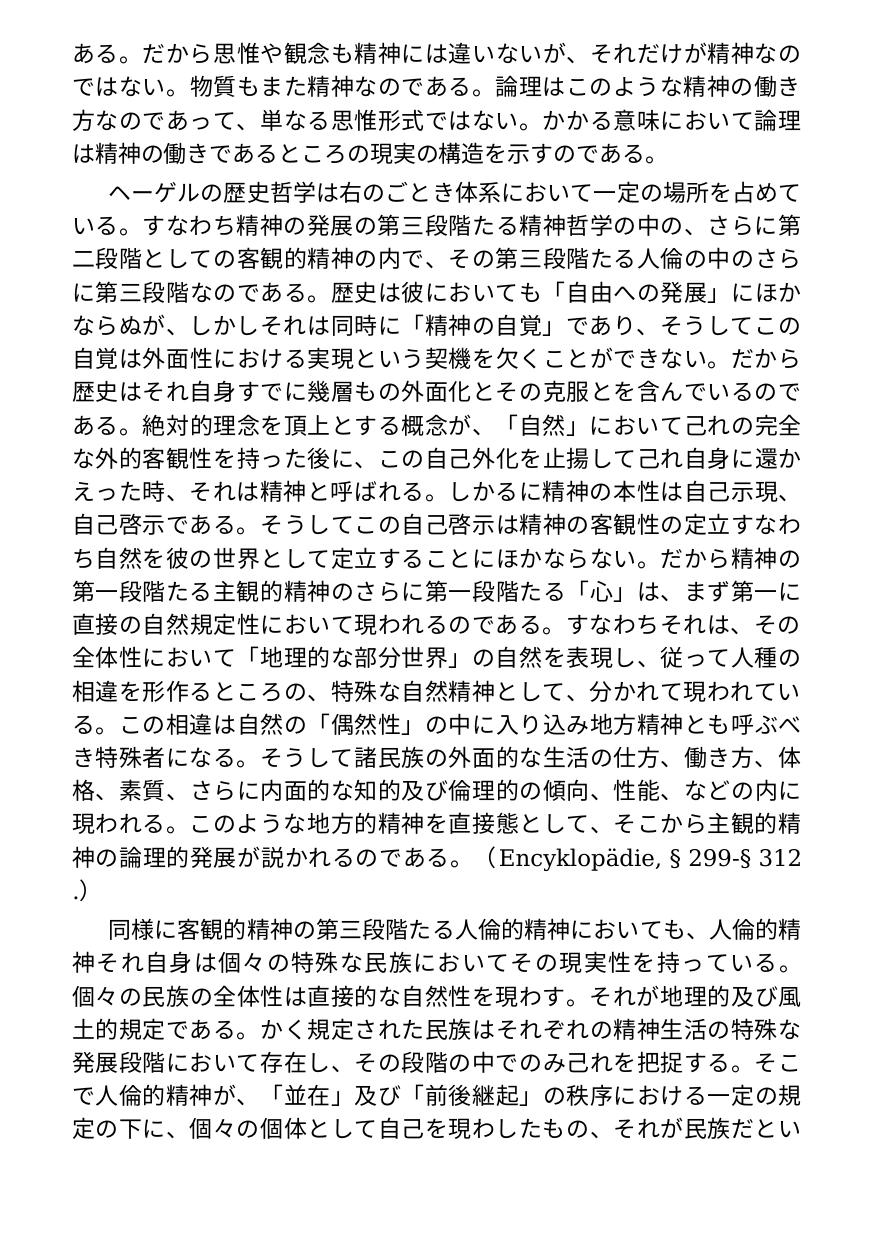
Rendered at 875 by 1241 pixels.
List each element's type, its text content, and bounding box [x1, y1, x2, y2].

text ある。だから思惟や観念も精神には違いないが、それだけが精神なのではない。物質もまた精神なのである。論理はこのような精神の働き方なのであって、単なる思惟形式ではない。かかる意味において論理は精神の働きであるところの現実の構造を示すのである。 [72, 36, 802, 169]
text 同様に客観的精神の第三段階たる人倫的精神においても、人倫的精神それ自身は個々の特殊な民族においてその現実性を持っている。個々の民族の全体性は直接的な自然性を現わす。それが地理的及び風土的規定である。かく規定された民族はそれぞれの精神生活の特殊な発展段階において存在し、その段階の中でのみ己れを把捉する。そこで人倫的精神が、「並在」及び「前後継起」の秩序における一定の規定の下に、個々の個体として自己を現わしたもの、それが民族だとい [72, 912, 802, 1144]
text ヘーゲルの歴史哲学は右のごとき体系において一定の場所を占めている。すなわち精神の発展の第三段階たる精神哲学の中の、さらに第二段階としての客観的精神の内で、その第三段階たる人倫の中のさらに第三段階なのである。歴史は彼においても「自由への発展」にほかならぬが、しかしそれは同時に「精神の自覚」であり、そうしてこの自覚は外面性における実現という契機を欠くことができない。だから歴史はそれ自身すでに幾層もの外面化とその克服とを含んでいるのである。絶対的理念を頂上とする概念が、「自然」において己れの完全な外的客観性を持った後に、この自己外化を止揚して己れ自身に還かえった時、それは精神と呼ばれる。しかるに精神の本性は自己示現、自己啓示である。そうしてこの自己啓示は精神の客観性の定立すなわち自然を彼の世界として定立することにほかならない。だから精神の第一段階たる主観的精神のさらに第一段階たる「心」は、まず第一に直接の自然規定性において現われるのである。すなわちそれは、その全体性において「地理的な部分世界」の自然を表現し、従って人種の相違を形作るところの、特殊な自然精神として、分かれて現われている。この相違は自然の「偶然性」の中に入り込み地方精神とも呼ぶべき特殊者になる。そうして諸民族の外面的な生活の仕方、働き方、体格、素質、さらに内面的な知的及び倫理的の傾向、性能、などの内に現われる。このような地方的精神を直接態として、そこから主観的精神の論理的発展が説かれるのである。（Encyklopädie, § 299-§ 312.） [72, 175, 802, 906]
